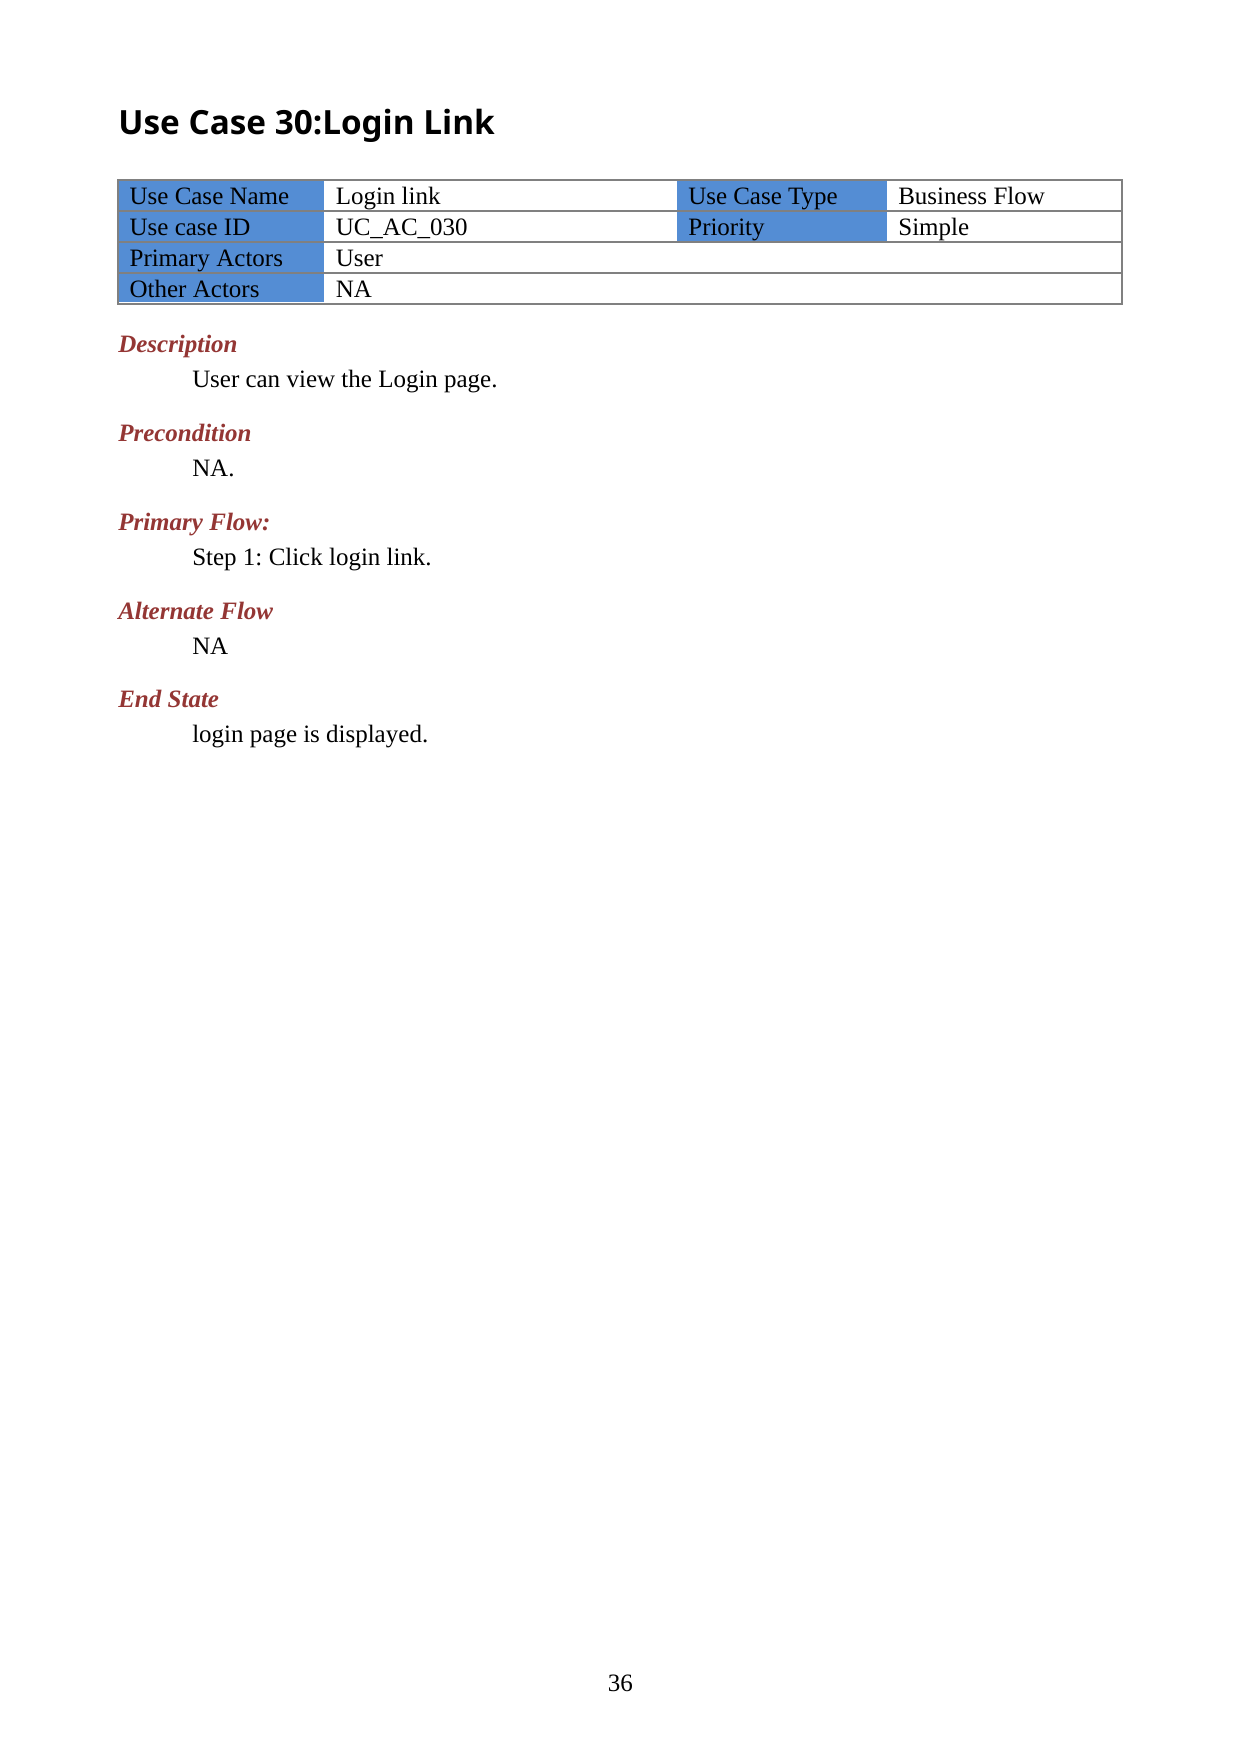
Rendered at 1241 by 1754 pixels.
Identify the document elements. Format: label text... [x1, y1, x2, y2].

table_cell Priority [677, 212, 887, 241]
text Step 1: Click login link. [118, 542, 1122, 571]
table_header Use Case Type [677, 181, 887, 210]
subtitle Precondition [118, 418, 1122, 447]
table_cell Use case ID [119, 212, 324, 241]
subtitle Primary Flow: [118, 507, 1122, 536]
text login page is displayed. [118, 719, 1122, 748]
subtitle Alternate Flow [118, 596, 1122, 624]
subtitle Description [118, 329, 1122, 358]
table_cell UC_AC_030 [324, 212, 677, 241]
text NA [118, 631, 1122, 659]
table_cell NA [324, 274, 1121, 302]
table_header Business Flow [887, 181, 1121, 210]
table_header Login link [324, 181, 677, 210]
table_cell Simple [887, 212, 1121, 241]
text NA. [118, 453, 1122, 482]
subtitle Use Case 30:Login Link [118, 99, 1122, 144]
table_cell Other Actors [119, 274, 324, 302]
table_header Use Case Name [119, 181, 324, 210]
table_cell Primary Actors [119, 243, 324, 272]
subtitle End State [118, 684, 1122, 713]
text User can view the Login page. [118, 364, 1122, 393]
table_cell User [324, 243, 1121, 272]
